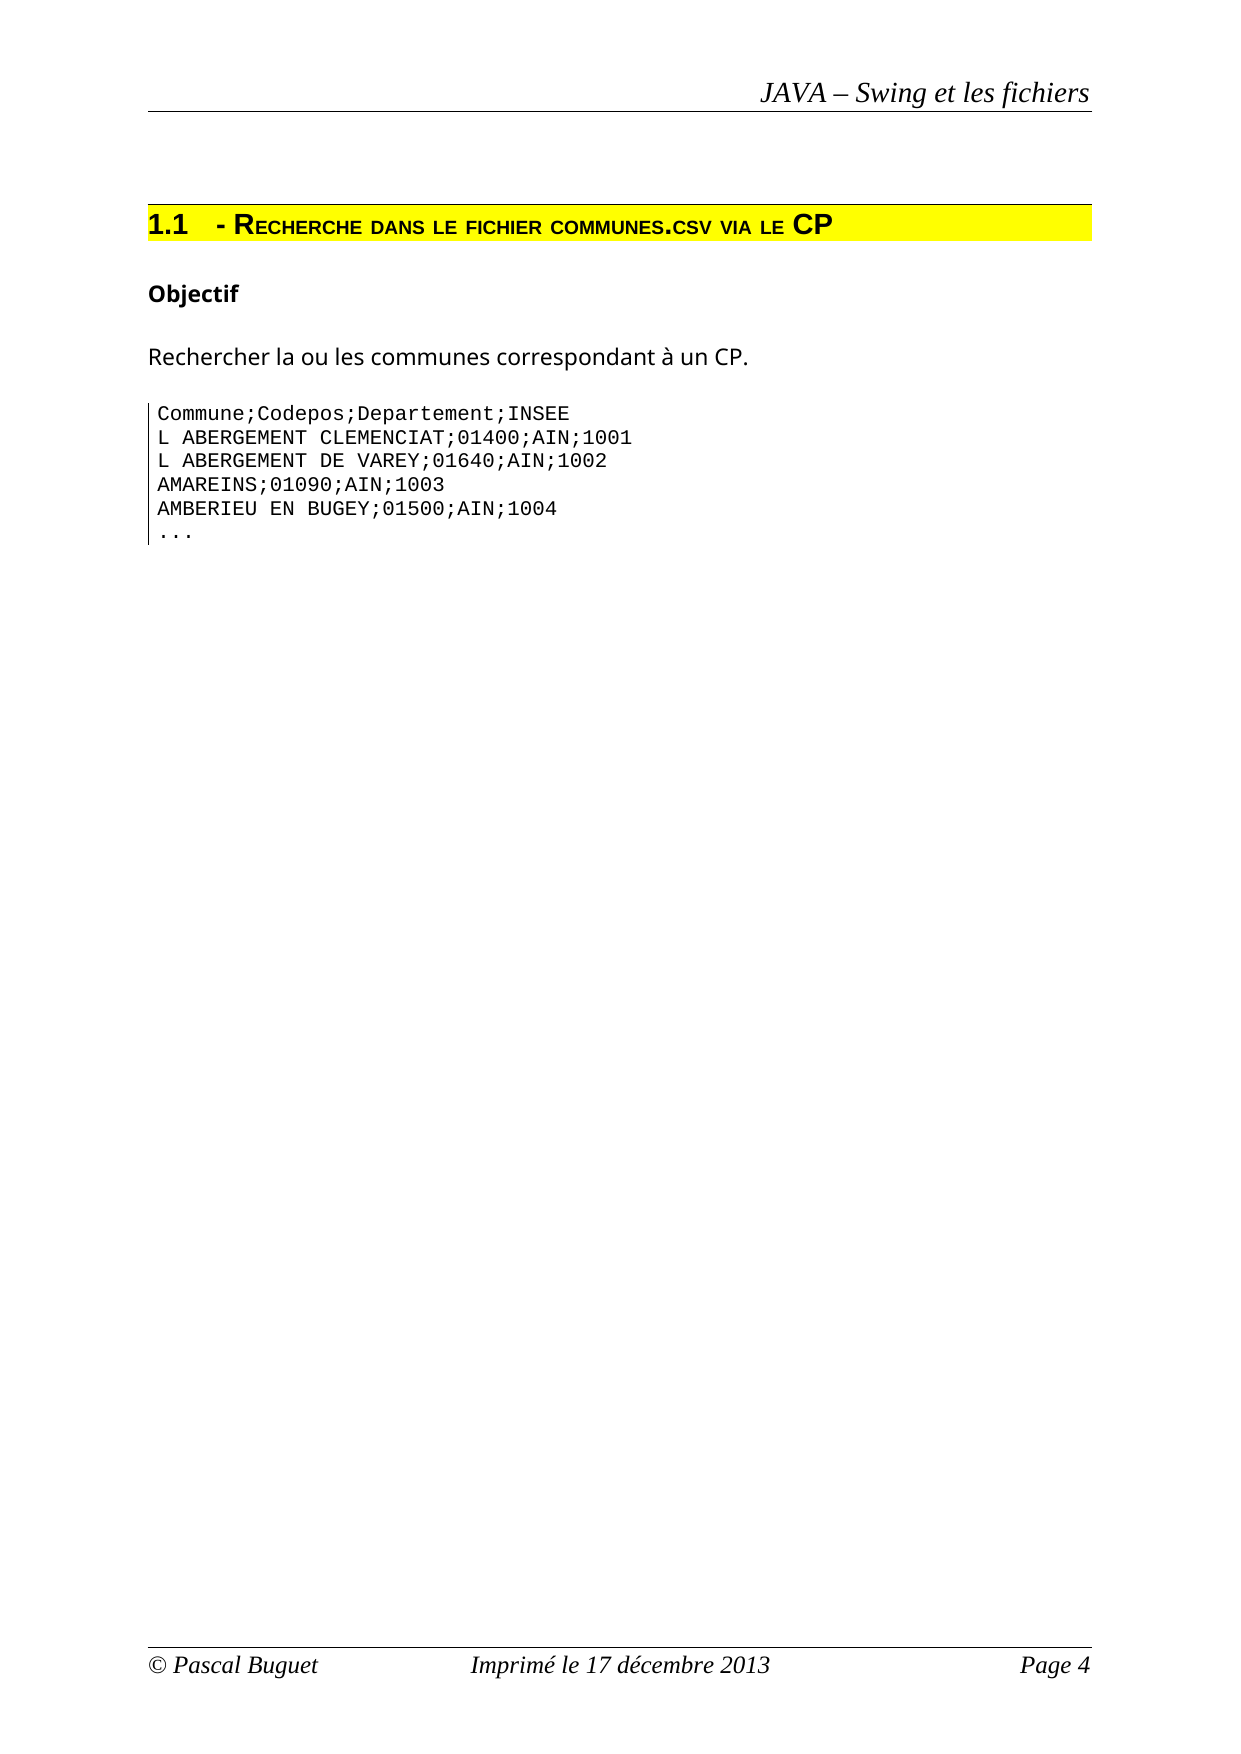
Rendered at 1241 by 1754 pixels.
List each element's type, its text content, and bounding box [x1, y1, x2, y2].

text Objectif [148, 278, 1092, 309]
text L ABERGEMENT CLEMENCIAT;01400;AIN;1001 [149, 427, 1092, 450]
text AMAREINS;01090;AIN;1003 [149, 474, 1092, 498]
subtitle - Recherche dans le fichier communes.csv via le CP [148, 205, 1092, 241]
text AMBERIEU EN BUGEY;01500;AIN;1004 [149, 498, 1092, 521]
text L ABERGEMENT DE VAREY;01640;AIN;1002 [149, 450, 1092, 474]
text Rechercher la ou les communes correspondant à un CP. [148, 341, 1092, 372]
text Commune;Codepos;Departement;INSEE [149, 403, 1092, 427]
text ... [149, 521, 1092, 545]
